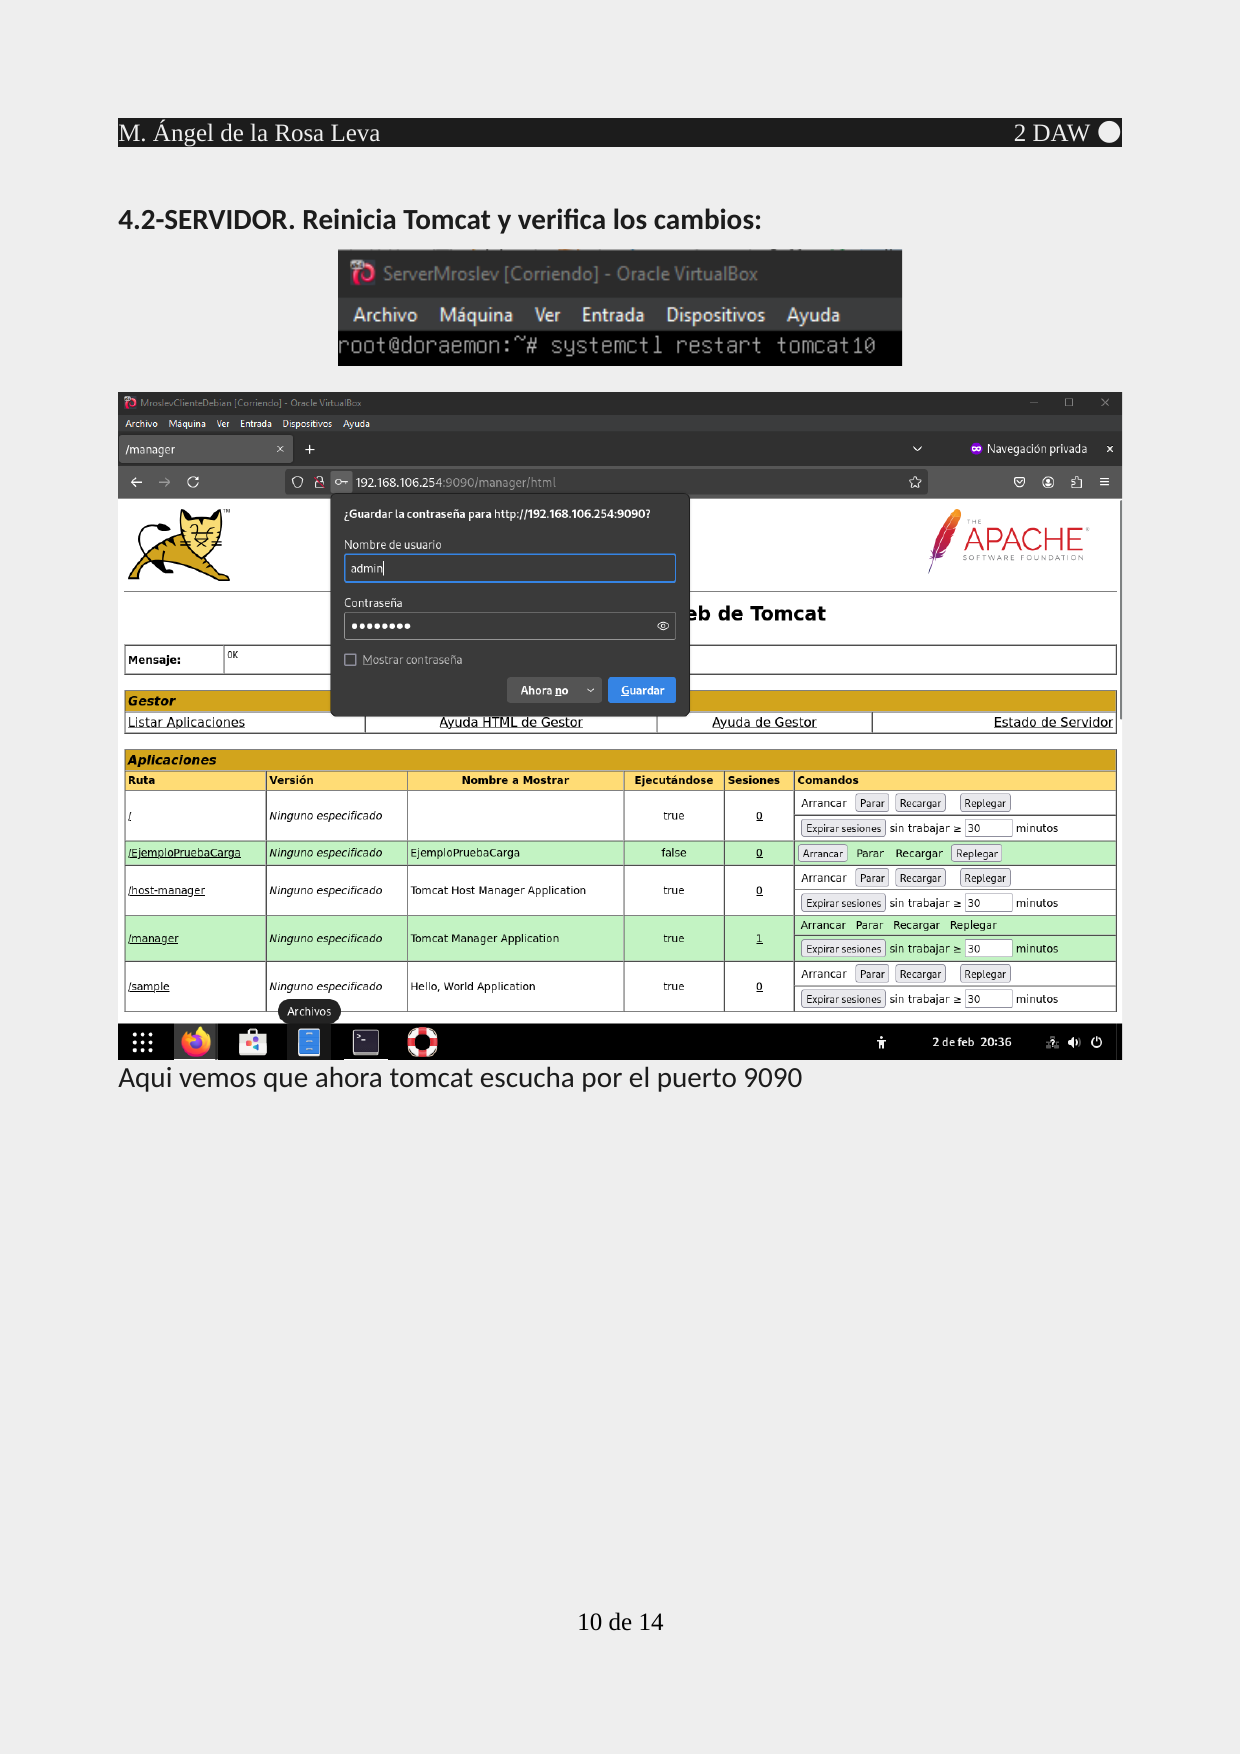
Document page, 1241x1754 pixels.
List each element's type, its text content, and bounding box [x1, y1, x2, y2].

picture [118, 392, 1123, 1060]
picture [338, 249, 903, 366]
subtitle 4.2-SERVIDOR. Reinicia Tomcat y verifica los cambios: [118, 201, 1122, 237]
text Aqui vemos que ahora tomcat escucha por el puerto 9090 [118, 1060, 1122, 1095]
